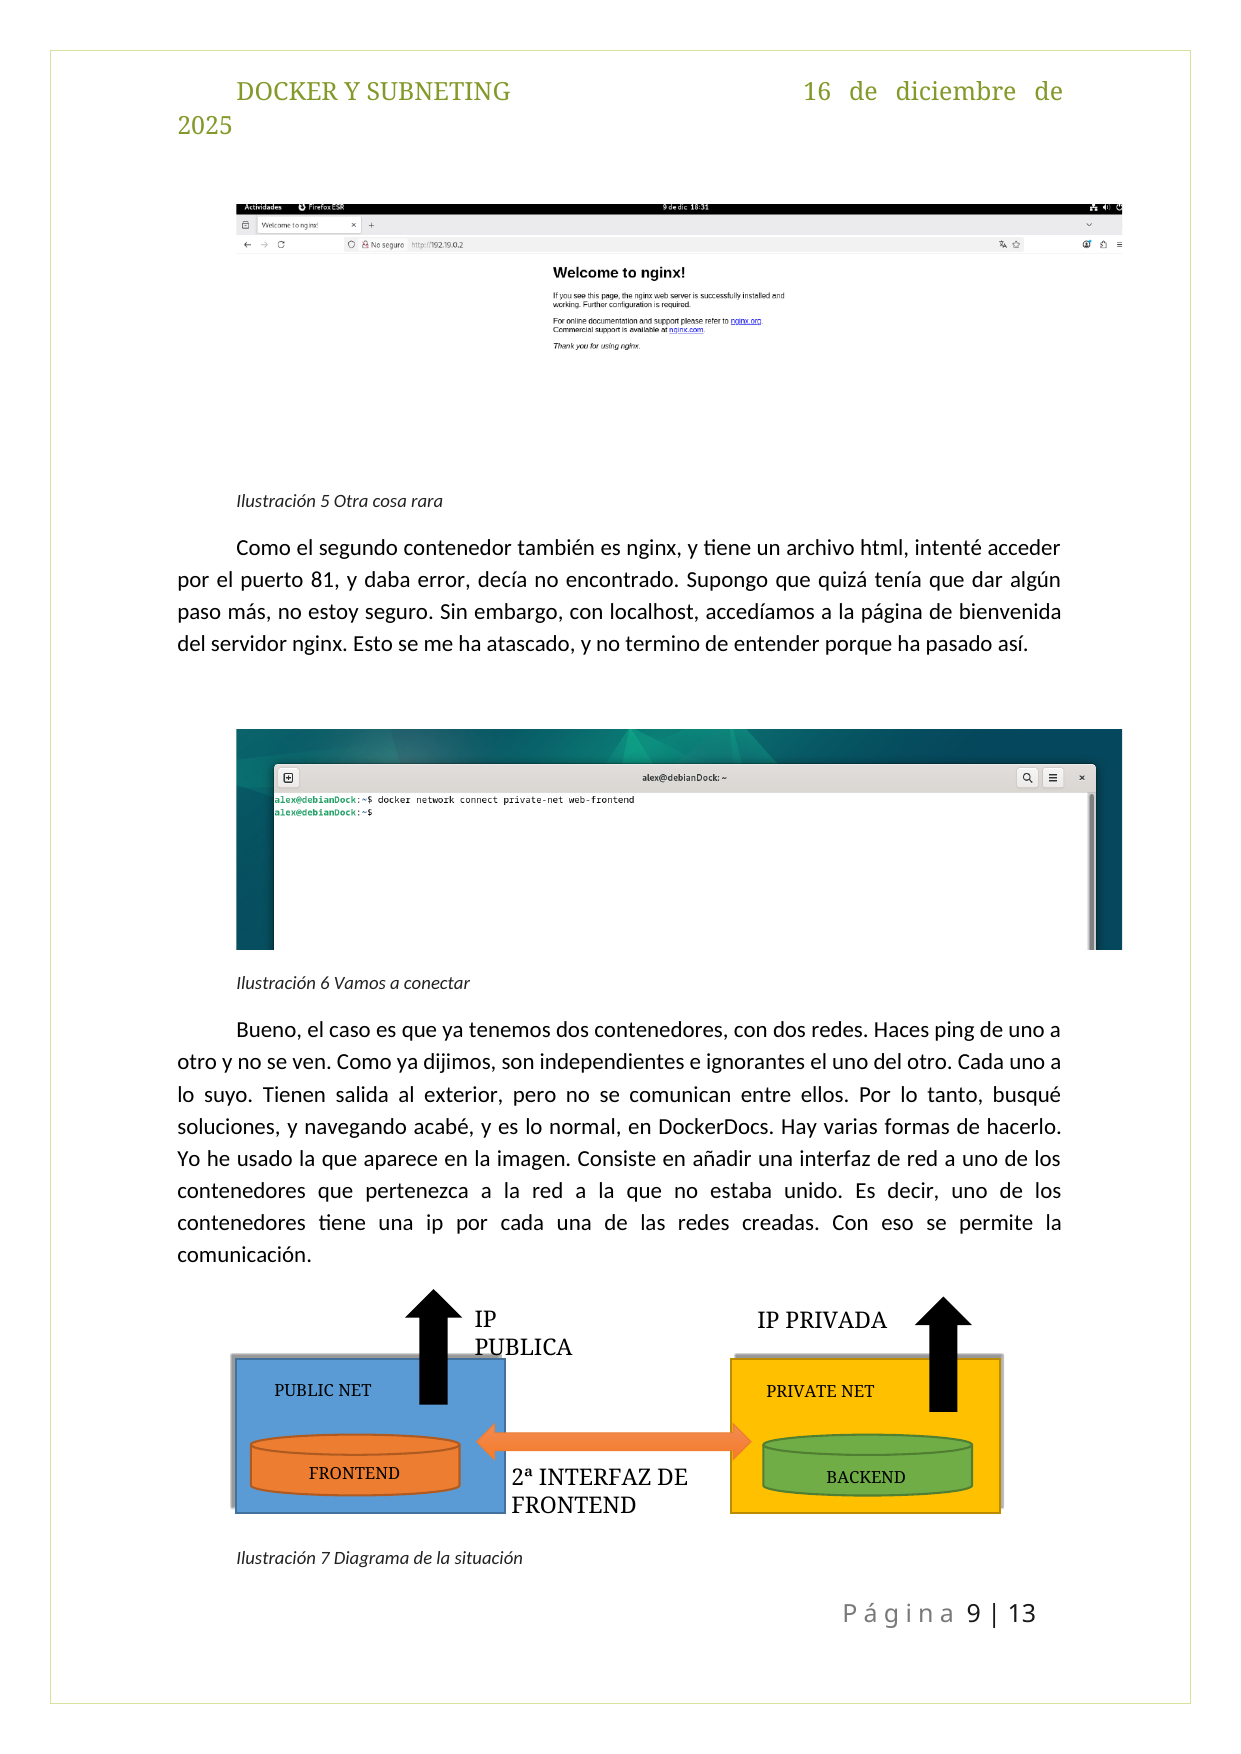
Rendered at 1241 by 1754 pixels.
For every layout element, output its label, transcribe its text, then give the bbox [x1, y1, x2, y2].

text Bueno, el caso es que ya tenemos dos contenedores, con dos redes. Haces ping de uno a otro y no se ven. Como ya dijimos, son independientes e ignorantes el uno del otro. Cada uno a lo suyo. Tienen salida al exterior, pero no se comunican entre ellos. Por lo tanto, busqué soluciones, y navegando acabé, y es lo normal, en DockerDocs. Hay varias formas de hacerlo. Yo he usado la que aparece en la imagen. Consiste en añadir una interfaz de red a uno de los contenedores que pertenezca a la red a la que no estaba unido. Es decir, uno de los contenedores tiene una ip por cada una de las redes creadas. Con eso se permite la comunicación. [177, 1015, 1063, 1269]
text Como el segundo contenedor también es nginx, y tiene un archivo html, intenté acceder por el puerto 81, y daba error, decía no encontrado. Supongo que quizá tenía que dar algún paso más, no estoy seguro. Sin embargo, con localhost, accedíamos a la página de bienvenida del servidor nginx. Esto se me ha atascado, y no termino de entender porque ha pasado así. [177, 533, 1063, 658]
text Ilustración 7 Diagrama de la situación [177, 1546, 1063, 1569]
text Ilustración 6 Vamos a conectar [177, 972, 1063, 994]
text Ilustración 5 Otra cosa rara [177, 489, 1063, 512]
